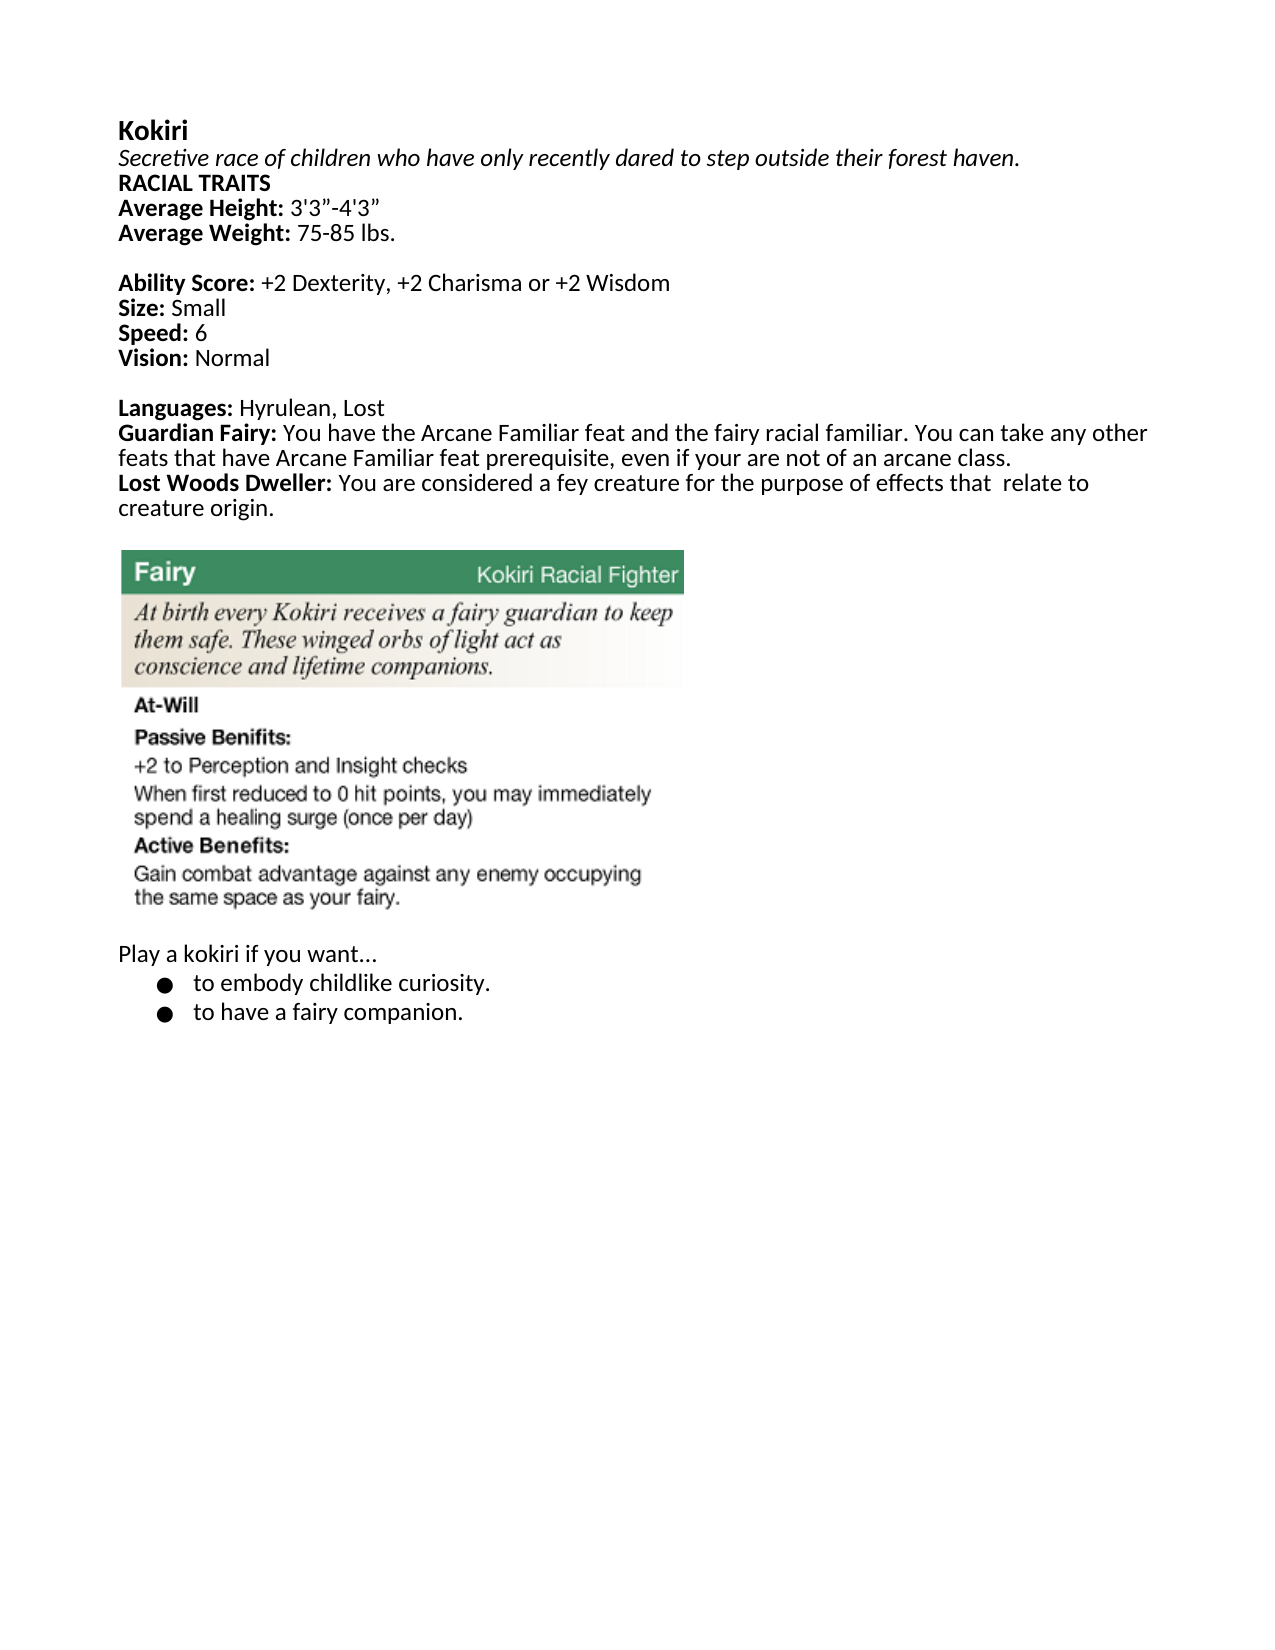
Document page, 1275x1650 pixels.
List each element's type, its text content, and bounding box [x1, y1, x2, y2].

picture [121, 550, 684, 916]
text Speed: 6 [118, 322, 1157, 347]
text RACIAL TRAITS [118, 172, 1157, 197]
text Play a kokiri if you want... [118, 944, 1157, 969]
text Kokiri [118, 118, 1157, 147]
text Average Height: 3'3”-4'3” [118, 197, 1157, 222]
list to have a fairy companion. [156, 998, 1157, 1026]
text Secretive race of children who have only recently dared to step outside their forest haven. [118, 147, 1157, 172]
text Languages: Hyrulean, Lost [118, 397, 1157, 422]
list to embody childlike curiosity. [156, 969, 1157, 998]
text Vision: Normal [118, 347, 1157, 372]
text Guardian Fairy: You have the Arcane Familiar feat and the fairy racial familiar. You can take any other feats that have Arcane Familiar feat prerequisite, even if your are not of an arcane class. [118, 422, 1157, 472]
text Lost Woods Dweller: You are considered a fey creature for the purpose of effects that relate to creature origin. [118, 472, 1157, 522]
text Average Weight: 75-85 lbs. [118, 222, 1157, 247]
text Size: Small [118, 297, 1157, 322]
text Ability Score: +2 Dexterity, +2 Charisma or +2 Wisdom [118, 272, 1157, 297]
